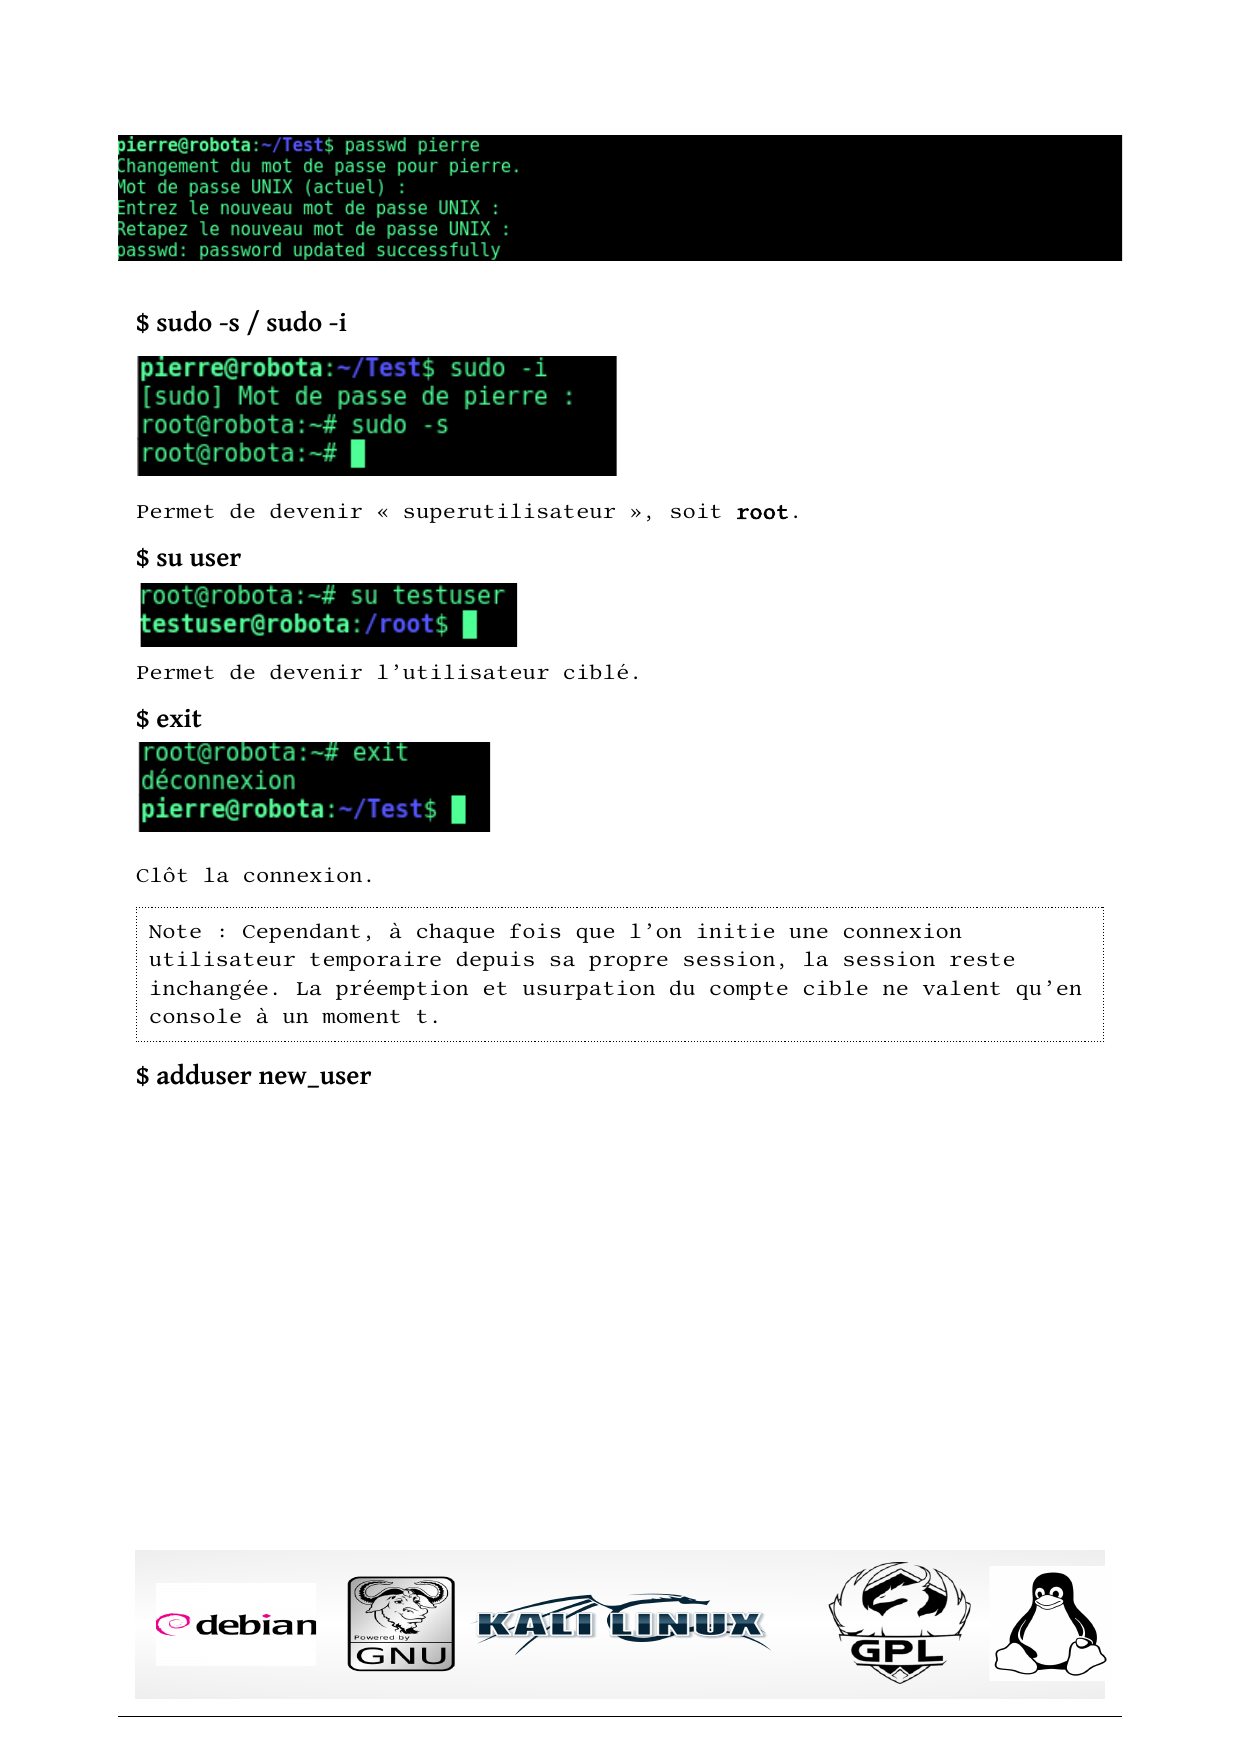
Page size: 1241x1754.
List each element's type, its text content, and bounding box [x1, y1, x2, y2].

text $ exit [136, 703, 1104, 735]
picture [137, 356, 617, 476]
picture [118, 135, 1123, 261]
picture [989, 1566, 1112, 1681]
text $ adduser new_user [136, 1061, 1104, 1092]
text Permet de devenir l’utilisateur ciblé. [136, 660, 1104, 684]
picture [138, 742, 490, 832]
text $ su user [136, 543, 1104, 574]
text Permet de devenir « superutilisateur », soit root. [136, 500, 1104, 524]
picture [156, 1583, 317, 1666]
text Note : Cependant, à chaque fois que l’on initie une connexion utilisateur temporaire depuis sa propre session, la session reste inchangée. La préemption et usurpation du compte cible ne valent qu’en console à un moment t. [136, 907, 1104, 1042]
picture [828, 1562, 971, 1684]
text Clôt la connexion. [136, 864, 1104, 888]
picture [341, 1573, 782, 1674]
text $ sudo -s / sudo -i [136, 308, 1104, 339]
picture [140, 583, 518, 647]
